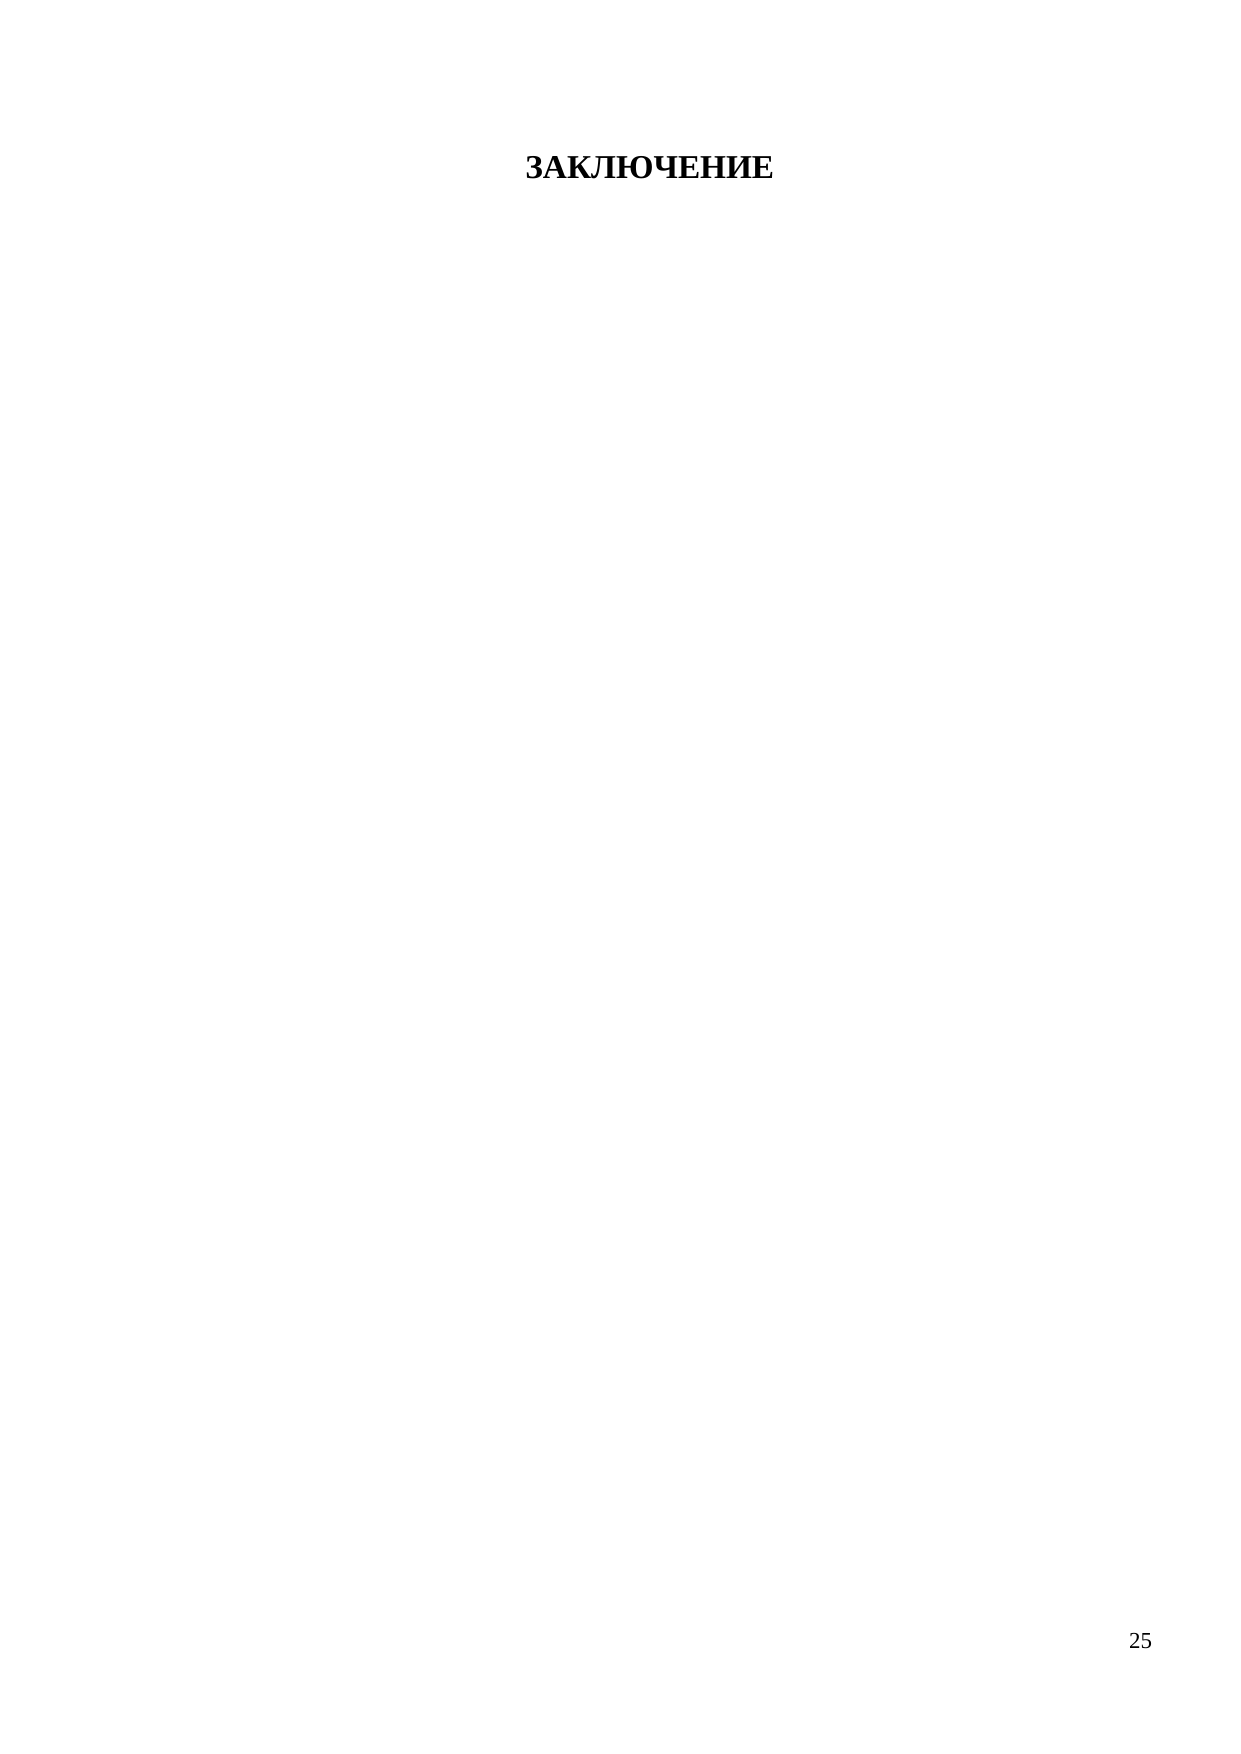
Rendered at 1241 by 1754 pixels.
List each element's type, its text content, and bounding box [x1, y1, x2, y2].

subtitle ЗАКЛЮЧЕНИЕ [148, 148, 1152, 186]
